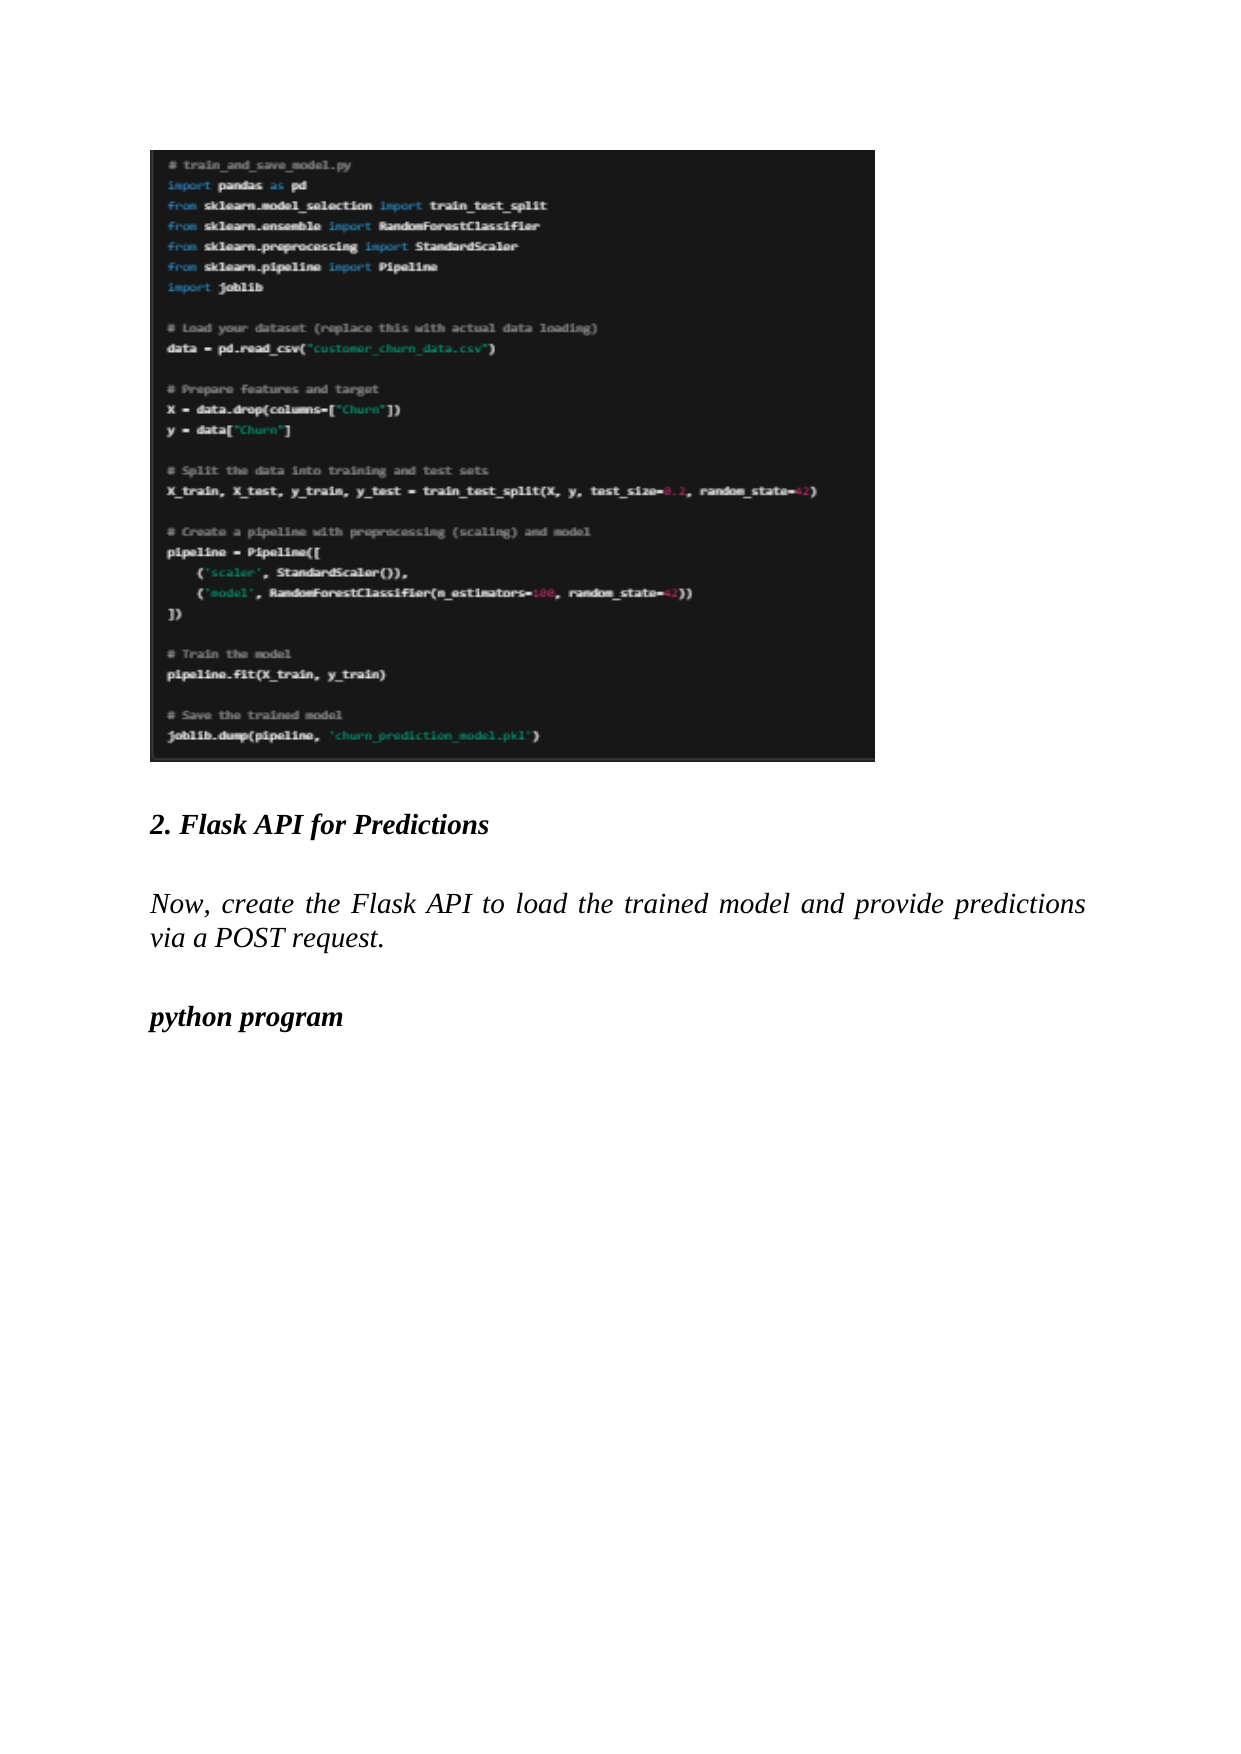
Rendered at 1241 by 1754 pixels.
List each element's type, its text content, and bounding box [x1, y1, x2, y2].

text Now, create the Flask API to load the trained model and provide predictions via a POST request. [150, 886, 1090, 953]
text 2. Flask API for Predictions [150, 807, 1090, 841]
text python program [150, 999, 1090, 1033]
